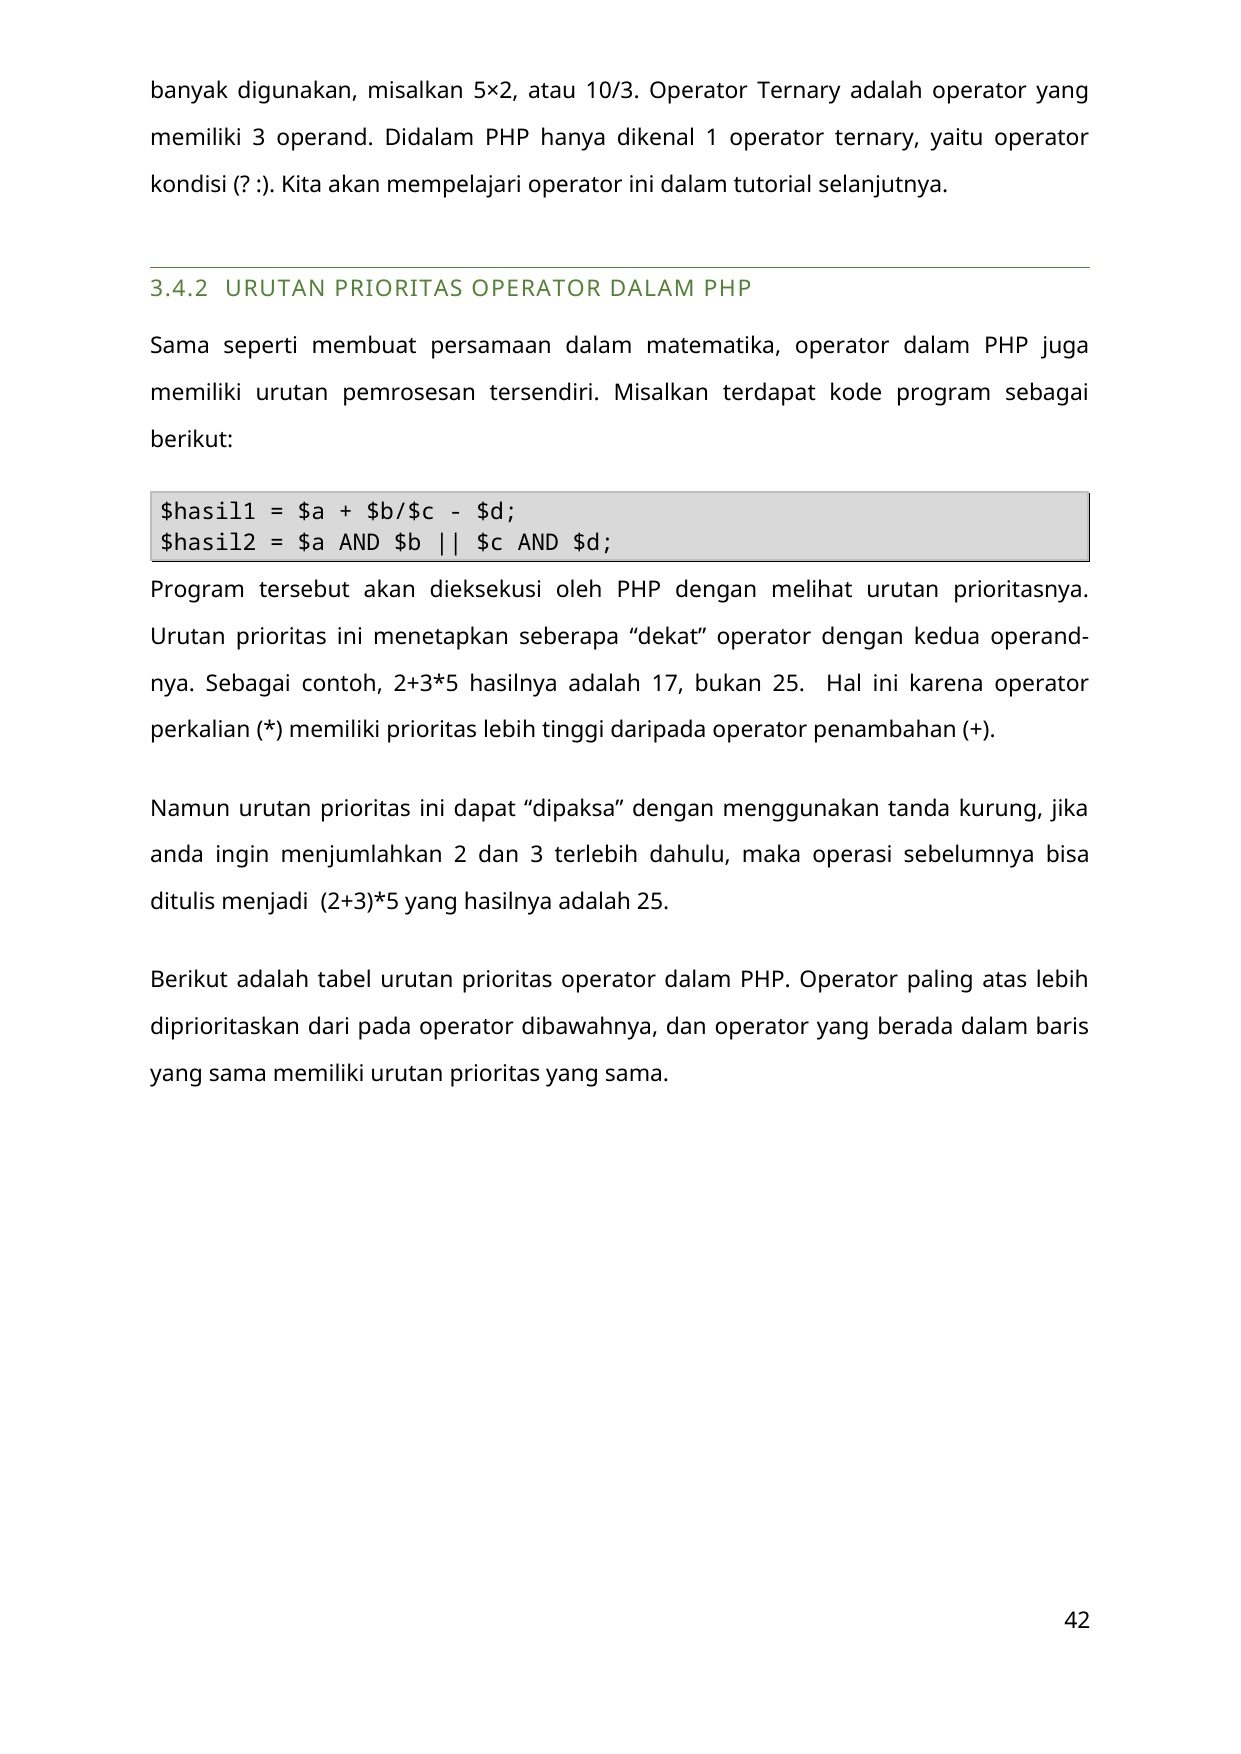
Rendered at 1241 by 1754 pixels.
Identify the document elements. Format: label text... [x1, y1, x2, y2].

text $hasil2 = $a AND $b || $c AND $d; [152, 522, 1087, 559]
text Berikut adalah tabel urutan prioritas operator dalam PHP. Operator paling atas lebih diprioritaskan dari pada operator dibawahnya, dan operator yang berada dalam baris yang sama memiliki urutan prioritas yang sama. [150, 963, 1090, 1088]
text Sama seperti membuat persamaan dalam matematika, operator dalam PHP juga memiliki urutan pemrosesan tersendiri. Misalkan terdapat kode program sebagai berikut: [150, 329, 1090, 454]
text Namun urutan prioritas ini dapat “dipaksa” dengan menggunakan tanda kurung, jika anda ingin menjumlahkan 2 dan 3 terlebih dahulu, maka operasi sebelumnya bisa ditulis menjadi (2+3)*5 yang hasilnya adalah 25. [150, 791, 1090, 916]
text Program tersebut akan dieksekusi oleh PHP dengan melihat urutan prioritasnya. Urutan prioritas ini menetapkan seberapa “dekat” operator dengan kedua operand-nya. Sebagai contoh, 2+3*5 hasilnya adalah 17, bukan 25. Hal ini karena operator perkalian (*) memiliki prioritas lebih tinggi daripada operator penambahan (+). [150, 573, 1090, 744]
text banyak digunakan, misalkan 5×2, atau 10/3. Operator Ternary adalah operator yang memiliki 3 operand. Didalam PHP hanya dikenal 1 operator ternary, yaitu operator kondisi (? :). Kita akan mempelajari operator ini dalam tutorial selanjutnya. [150, 74, 1090, 199]
text $hasil1 = $a + $b/$c - $d; [152, 493, 1087, 522]
subtitle Urutan Prioritas Operator dalam PHP [150, 268, 1090, 303]
